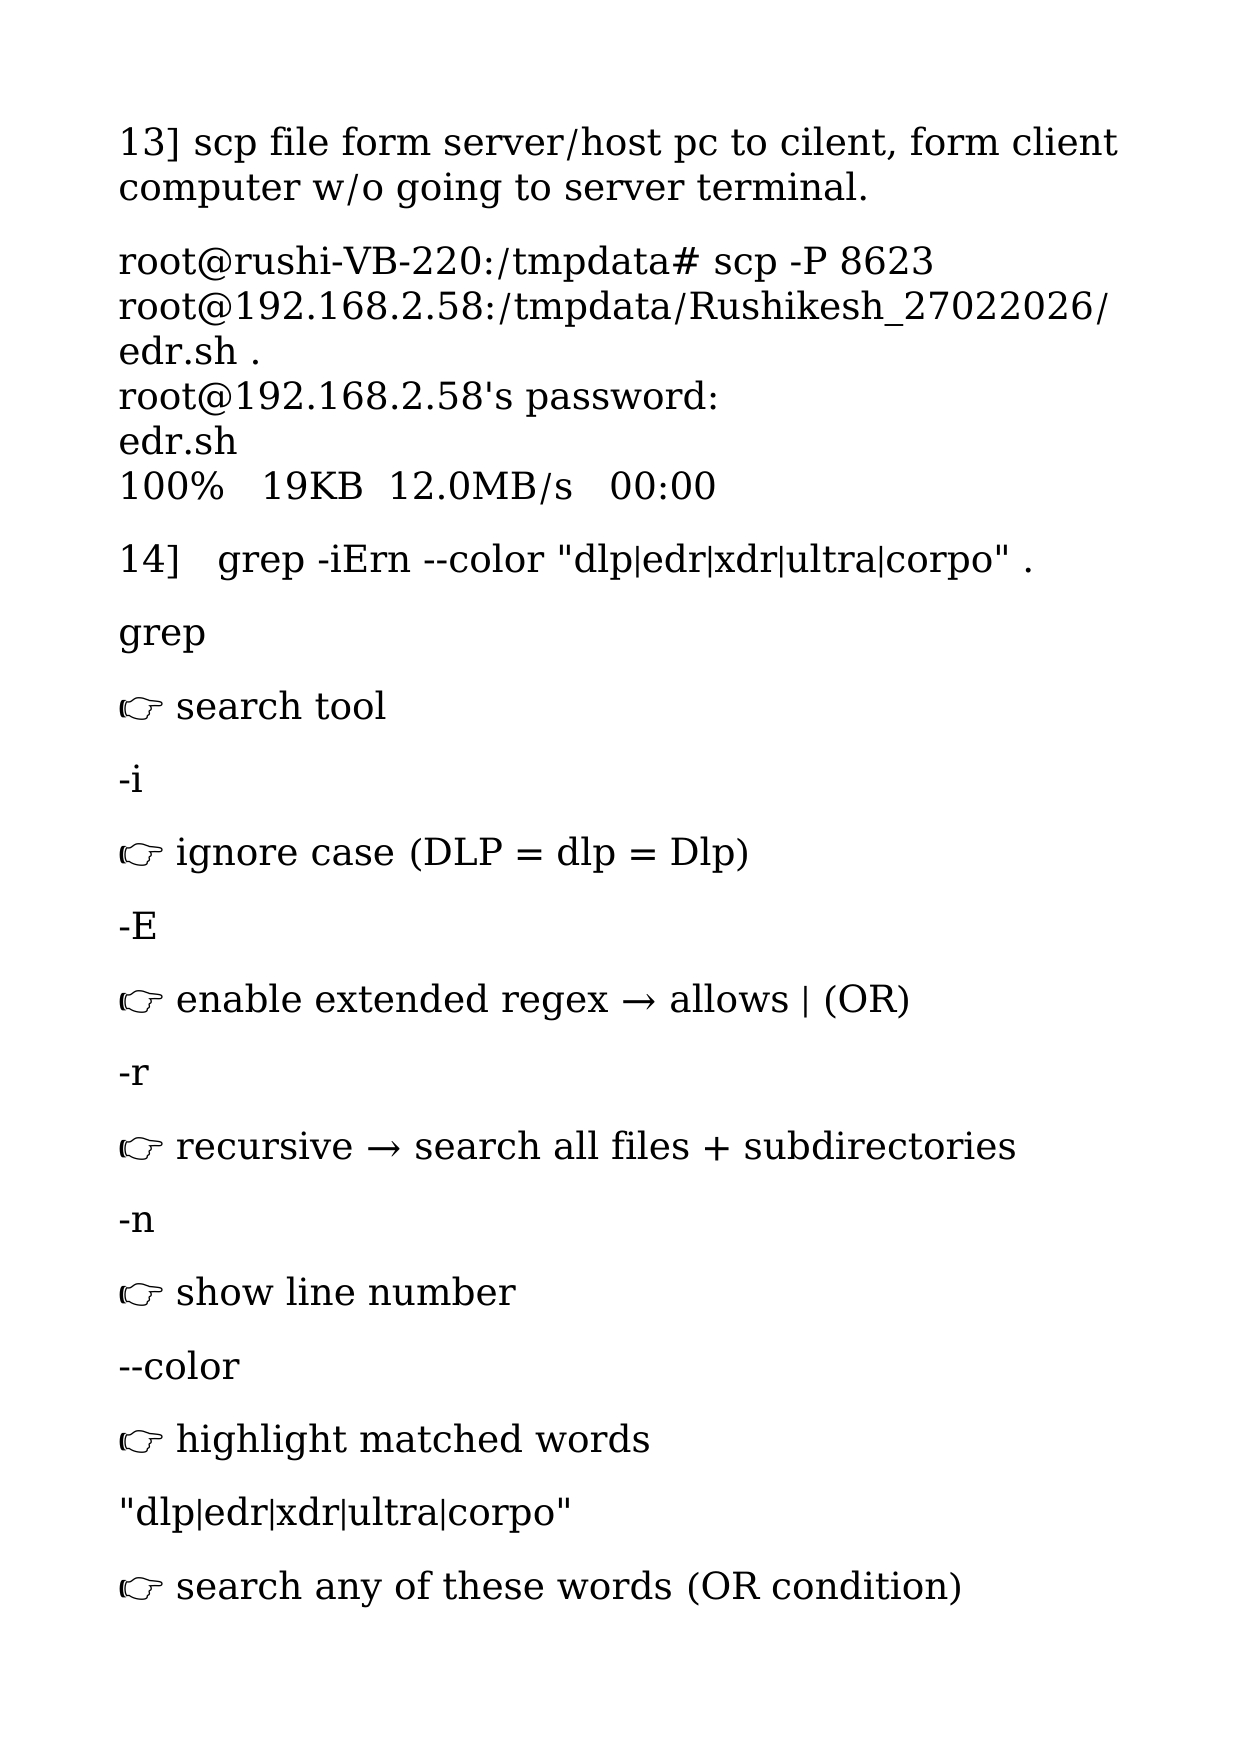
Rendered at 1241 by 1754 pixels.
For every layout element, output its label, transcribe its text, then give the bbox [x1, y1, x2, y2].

text 👉 recursive → search all files + subdirectories [118, 1122, 1122, 1167]
text 14] grep -iErn --color "dlp|edr|xdr|ultra|corpo" . [118, 535, 1122, 580]
text 👉 search tool [118, 682, 1122, 727]
text -i [118, 755, 1122, 800]
text 👉 search any of these words (OR condition) [118, 1562, 1122, 1607]
text -r [118, 1048, 1122, 1093]
text 👉 highlight matched words [118, 1415, 1122, 1460]
text 13] scp file form server/host pc to cilent, form client computer w/o going to server terminal. [118, 118, 1122, 237]
text 👉 show line number [118, 1268, 1122, 1313]
text -E [118, 902, 1122, 947]
text 👉 ignore case (DLP = dlp = Dlp) [118, 828, 1122, 873]
text --color [118, 1342, 1122, 1387]
text "dlp|edr|xdr|ultra|corpo" [118, 1488, 1122, 1533]
text edr.sh 100% 19KB 12.0MB/s 00:00 [118, 417, 1122, 507]
text grep [118, 608, 1122, 653]
text 👉 enable extended regex → allows | (OR) [118, 975, 1122, 1020]
text root@192.168.2.58's password: [118, 372, 1122, 417]
text root@rushi-VB-220:/tmpdata# scp -P 8623 root@192.168.2.58:/tmpdata/Rushikesh_27022026/edr.sh . [118, 237, 1122, 372]
text -n [118, 1195, 1122, 1240]
